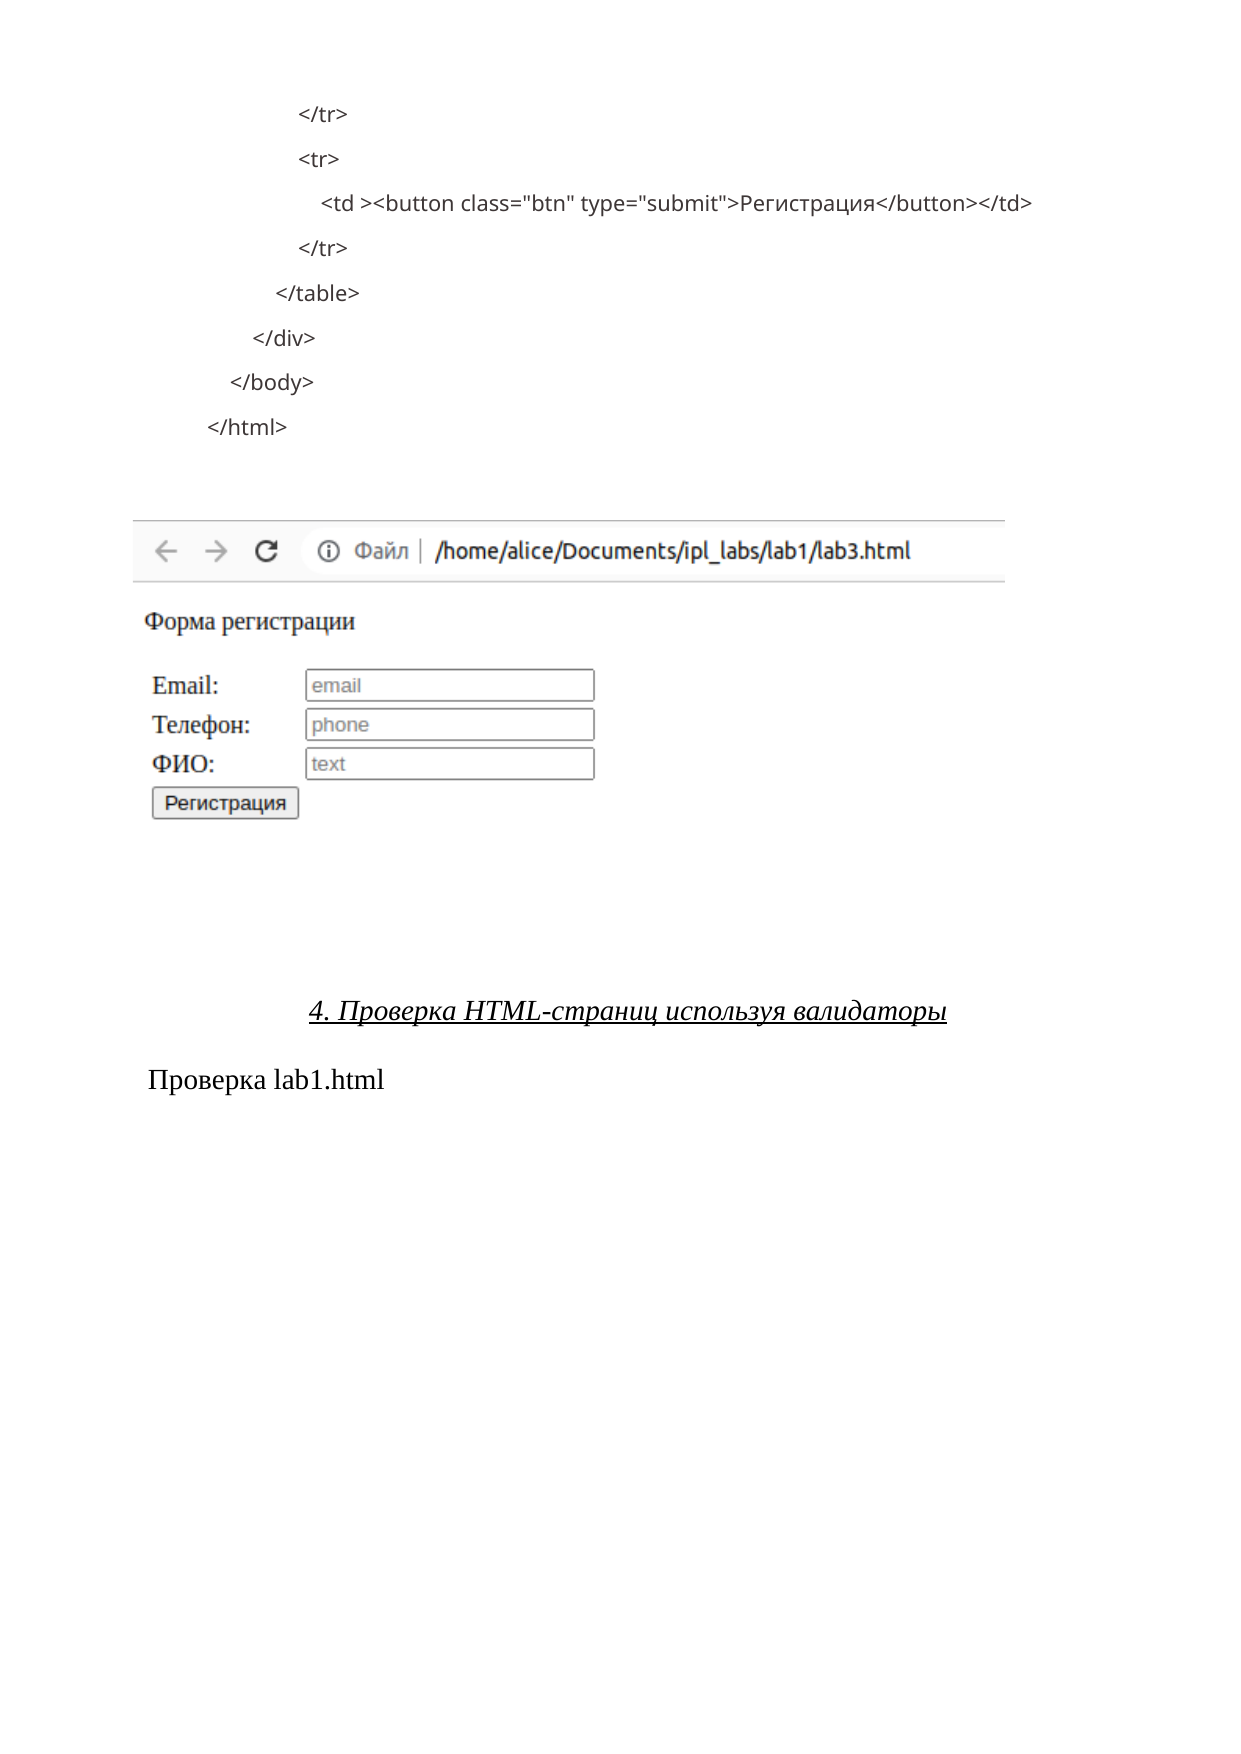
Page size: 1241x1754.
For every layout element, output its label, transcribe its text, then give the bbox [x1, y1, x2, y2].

text </html> [207, 412, 1182, 442]
text </div> [207, 322, 1182, 352]
text </tr> [207, 99, 1182, 129]
text <tr> [207, 144, 1182, 173]
text <td ><button class="btn" type="submit">Регистрация</button></td> [207, 188, 1182, 218]
text </table> [207, 278, 1182, 308]
text </tr> [207, 233, 1182, 263]
text </body> [207, 367, 1182, 397]
picture [132, 520, 1005, 862]
text 4. Проверка HTML-страниц используя валидаторы [74, 993, 1182, 1027]
text Проверка lab1.html [148, 1062, 1182, 1096]
